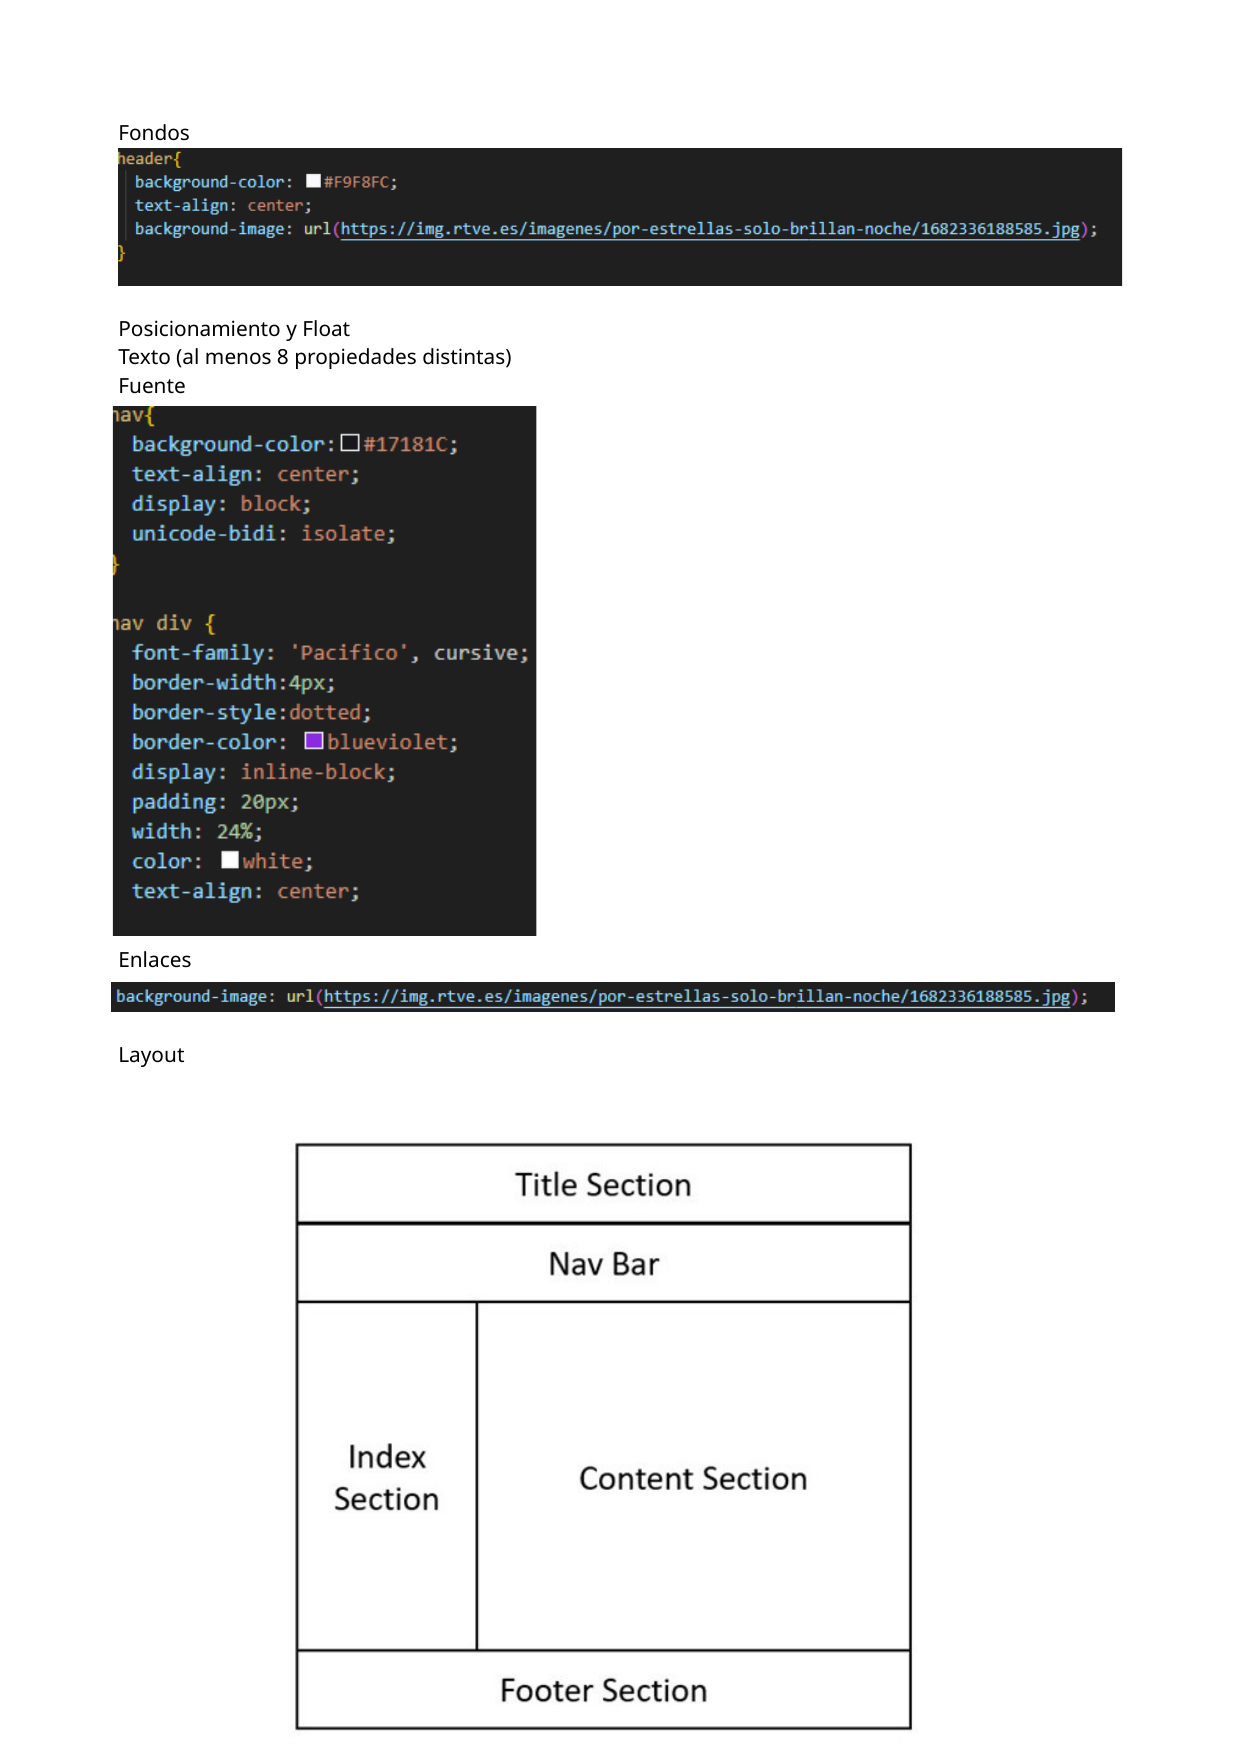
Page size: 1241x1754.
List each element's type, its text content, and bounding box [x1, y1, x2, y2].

text Fuente [118, 371, 1122, 399]
text Enlaces [118, 945, 1122, 974]
text Posicionamiento y Float [118, 314, 1122, 342]
text Fondos [118, 118, 1122, 147]
text Texto (al menos 8 propiedades distintas) [118, 342, 1122, 371]
picture [112, 406, 537, 936]
picture [148, 1113, 1042, 1754]
text Layout [118, 1041, 1122, 1069]
picture [111, 982, 1115, 1012]
picture [118, 148, 1123, 286]
